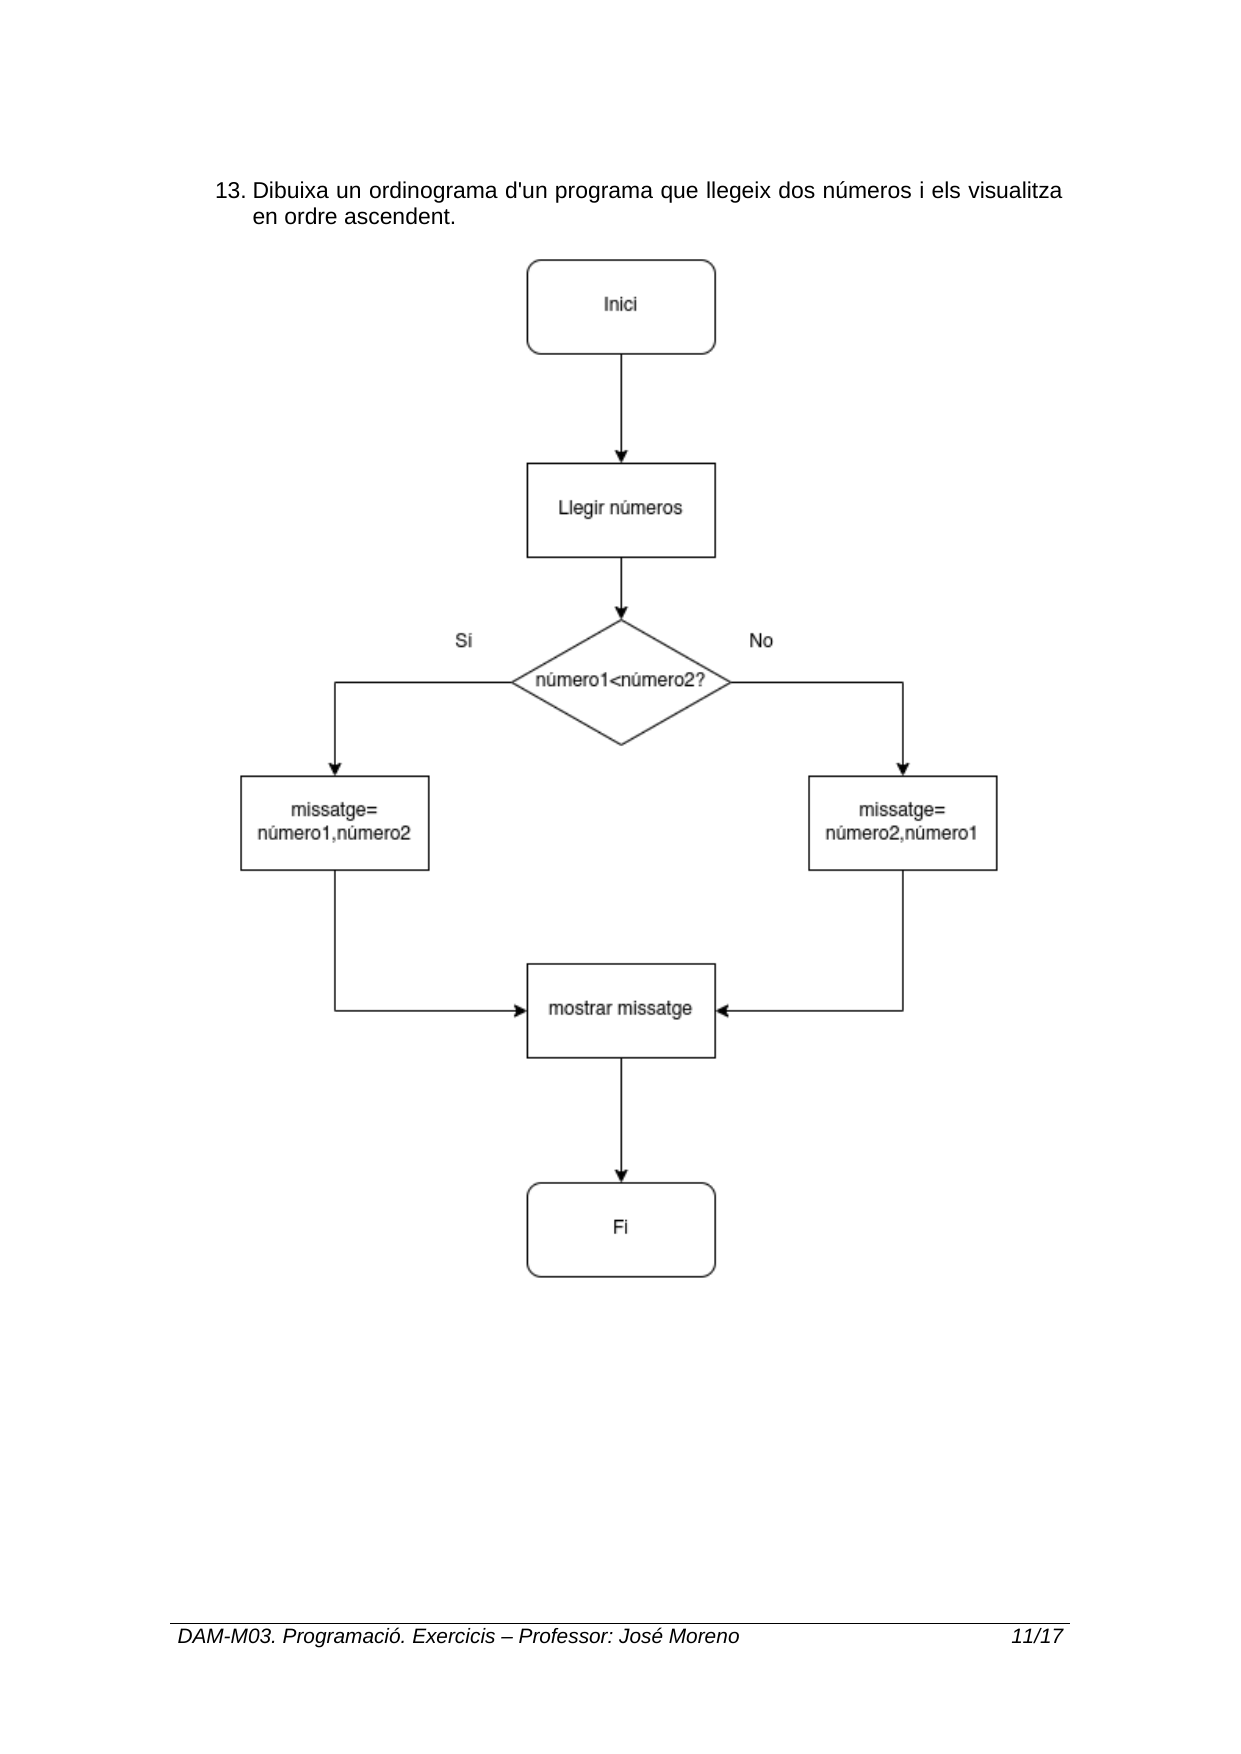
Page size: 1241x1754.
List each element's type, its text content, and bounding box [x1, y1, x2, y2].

picture [239, 258, 1001, 1281]
list Dibuixa un ordinograma d'un programa que llegeix dos números i els visualitza en ordre ascendent. [215, 177, 1063, 229]
